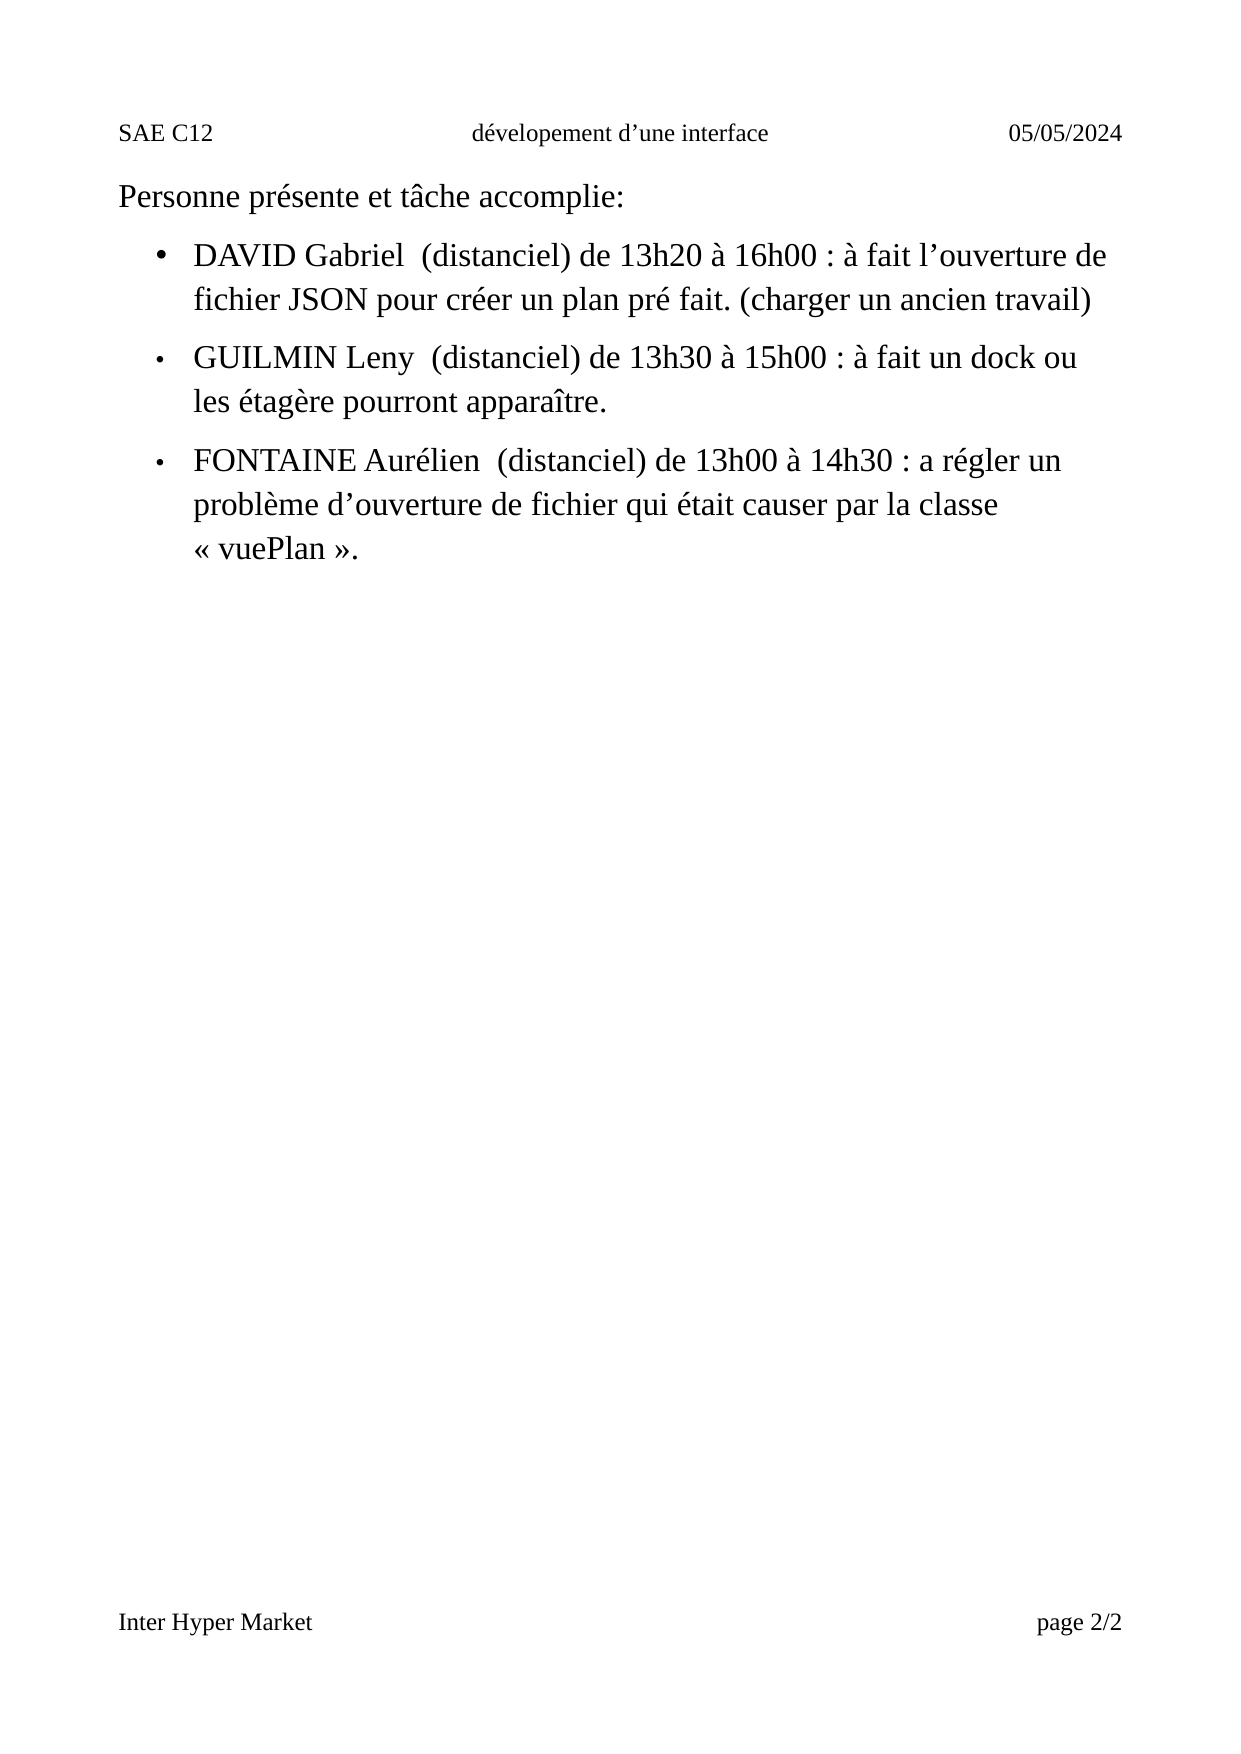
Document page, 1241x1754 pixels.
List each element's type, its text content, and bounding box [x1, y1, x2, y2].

list GUILMIN Leny (distanciel) de 13h30 à 15h00 : à fait un dock ou les étagère pourront apparaître. [156, 338, 1122, 420]
text Personne présente et tâche accomplie: [118, 176, 1122, 215]
list DAVID Gabriel (distanciel) de 13h20 à 16h00 : à fait l’ouverture de fichier JSON pour créer un plan pré fait. (charger un ancien travail) [156, 235, 1122, 317]
list FONTAINE Aurélien (distanciel) de 13h00 à 14h30 : a régler un problème d’ouverture de fichier qui était causer par la classe « vuePlan ». [156, 440, 1122, 567]
